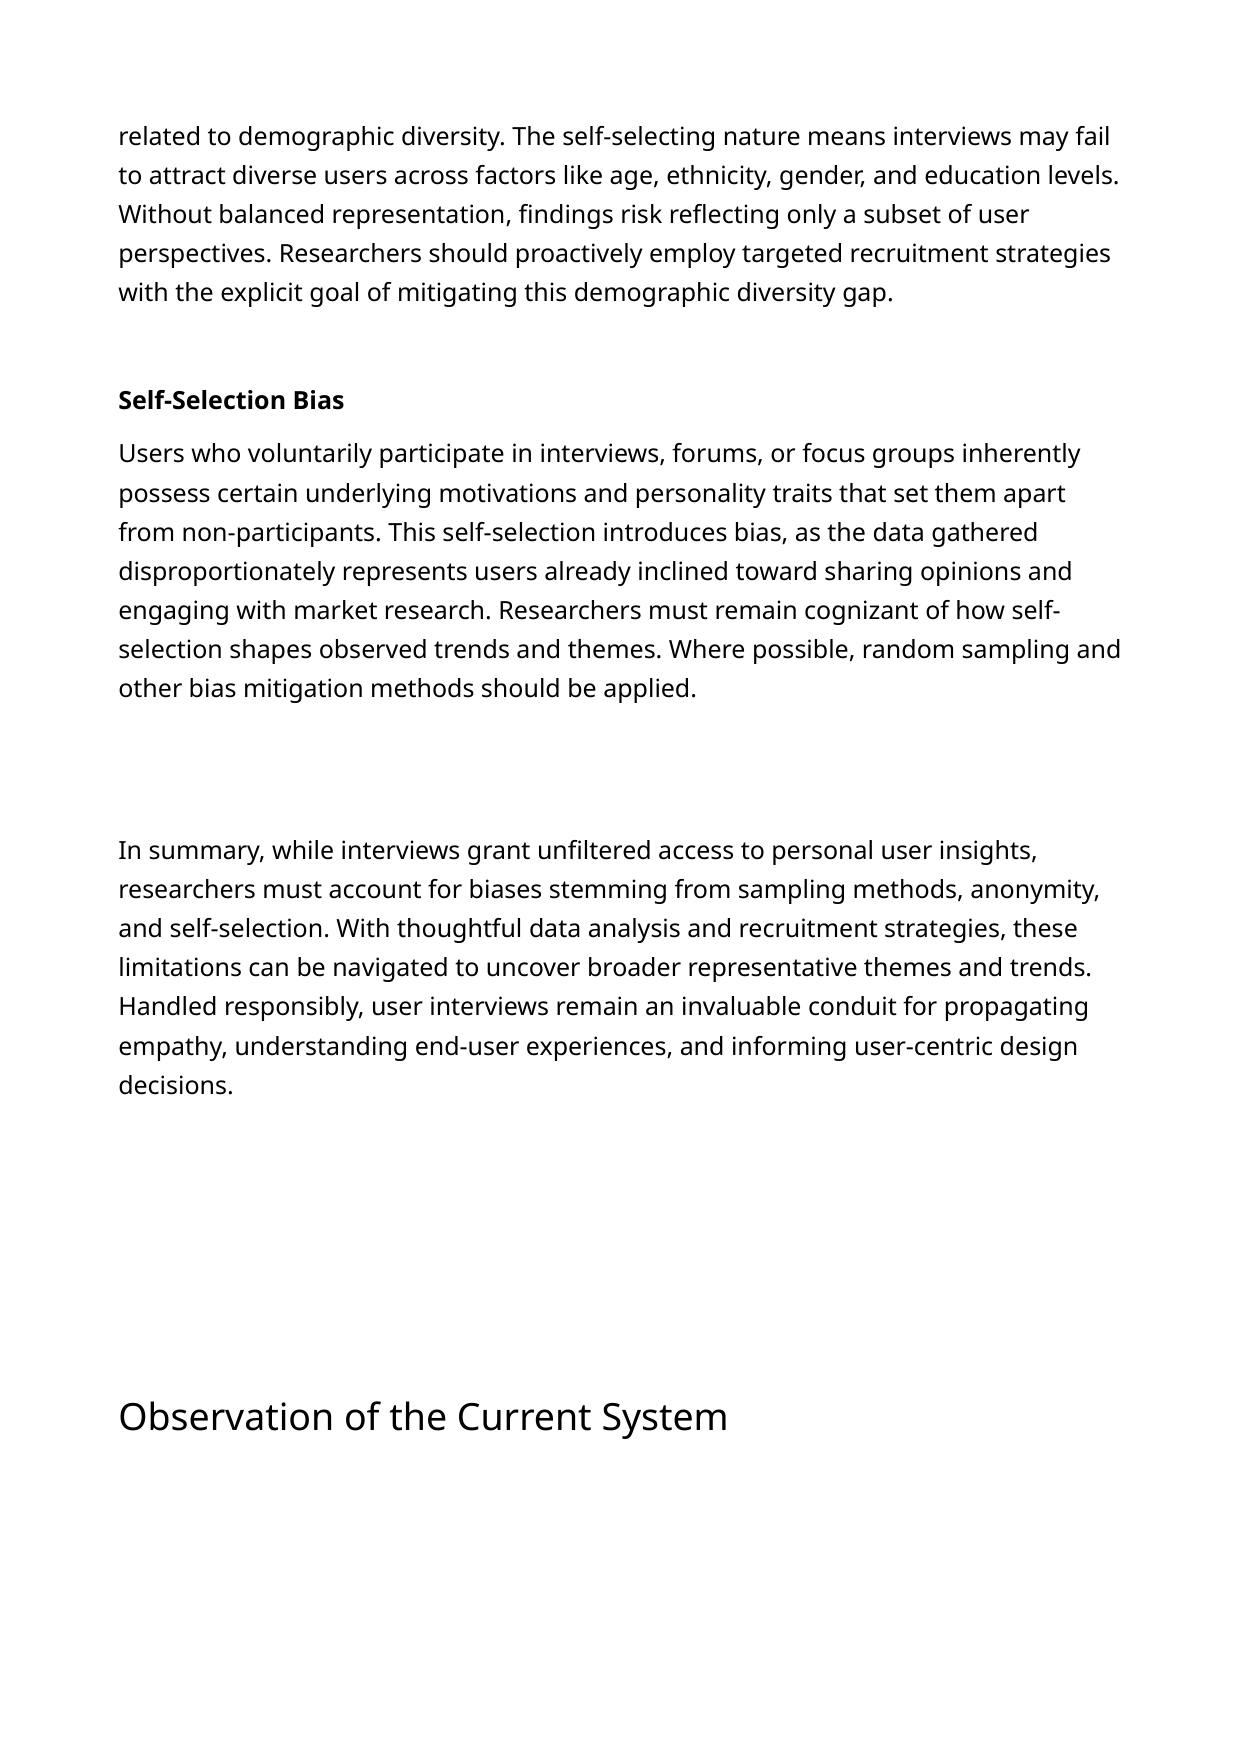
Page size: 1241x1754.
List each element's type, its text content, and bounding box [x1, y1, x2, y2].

text Users who voluntarily participate in interviews, forums, or focus groups inherently possess certain underlying motivations and personality traits that set them apart from non-participants. This self-selection introduces bias, as the data gathered disproportionately represents users already inclined toward sharing opinions and engaging with market research. Researchers must remain cognizant of how self-selection shapes observed trends and themes. Where possible, random sampling and other bias mitigation methods should be applied. [118, 436, 1122, 705]
text Observation of the Current System [118, 1390, 1122, 1441]
text In summary, while interviews grant unfiltered access to personal user insights, researchers must account for biases stemming from sampling methods, anonymity, and self-selection. With thoughtful data analysis and recruitment strategies, these limitations can be navigated to uncover broader representative themes and trends. Handled responsibly, user interviews remain an invaluable conduit for propagating empathy, understanding end-user experiences, and informing user-centric design decisions. [118, 832, 1122, 1101]
text Self-Selection Bias [118, 382, 1122, 416]
text related to demographic diversity. The self-selecting nature means interviews may fail to attract diverse users across factors like age, ethnicity, gender, and education levels. Without balanced representation, findings risk reflecting only a subset of user perspectives. Researchers should proactively employ targeted recruitment strategies with the explicit goal of mitigating this demographic diversity gap. [118, 118, 1122, 309]
